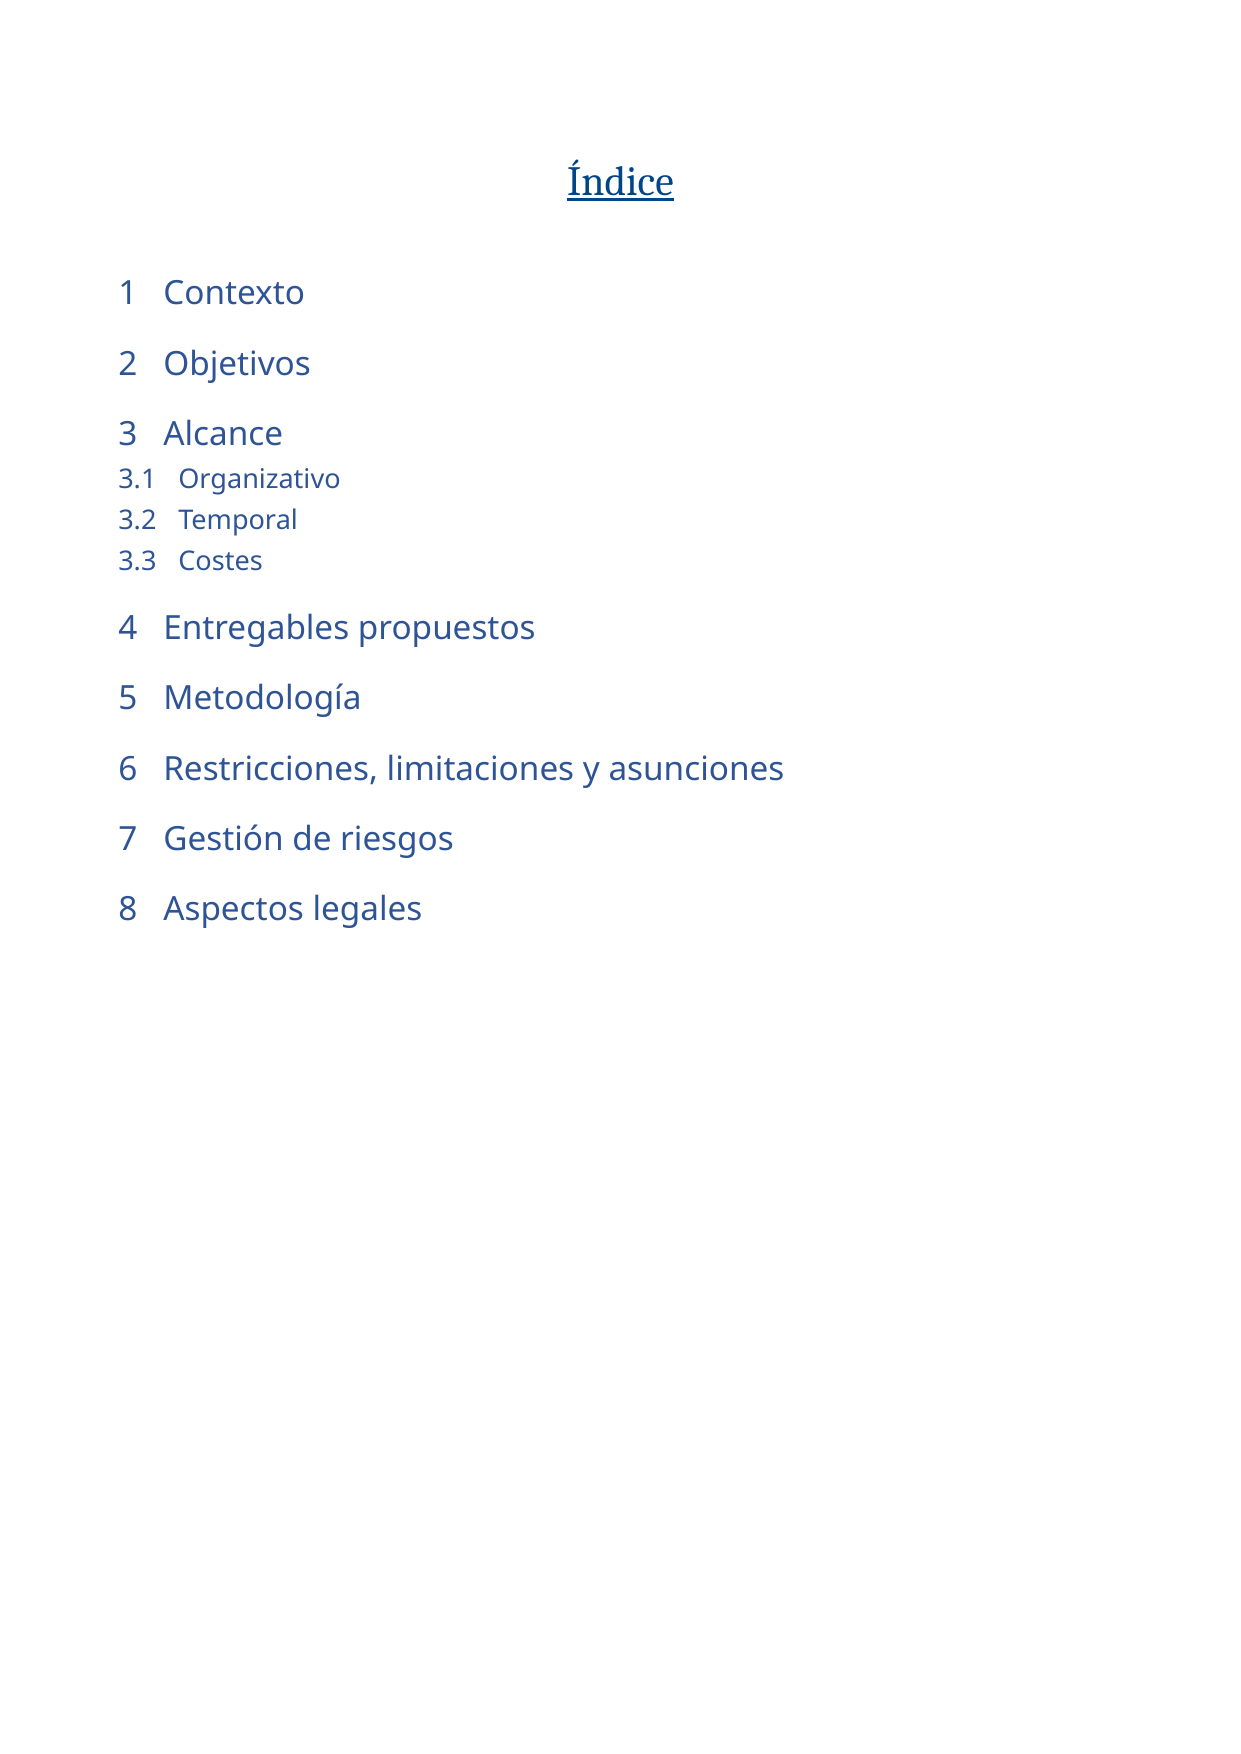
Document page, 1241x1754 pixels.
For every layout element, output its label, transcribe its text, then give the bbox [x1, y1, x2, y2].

text Índice [118, 158, 1122, 206]
subtitle Alcance [118, 410, 1122, 455]
subtitle Restricciones, limitaciones y asunciones [118, 744, 1122, 790]
subtitle Objetivos [118, 339, 1122, 385]
subtitle Metodología [118, 674, 1122, 719]
subtitle Temporal [118, 501, 1122, 537]
subtitle Contexto [118, 269, 1122, 314]
subtitle Gestión de riesgos [118, 815, 1122, 860]
subtitle Organizativo [118, 459, 1122, 496]
subtitle Entregables propuestos [118, 603, 1122, 649]
subtitle Costes [118, 542, 1122, 578]
subtitle Aspectos legales [118, 885, 1122, 931]
